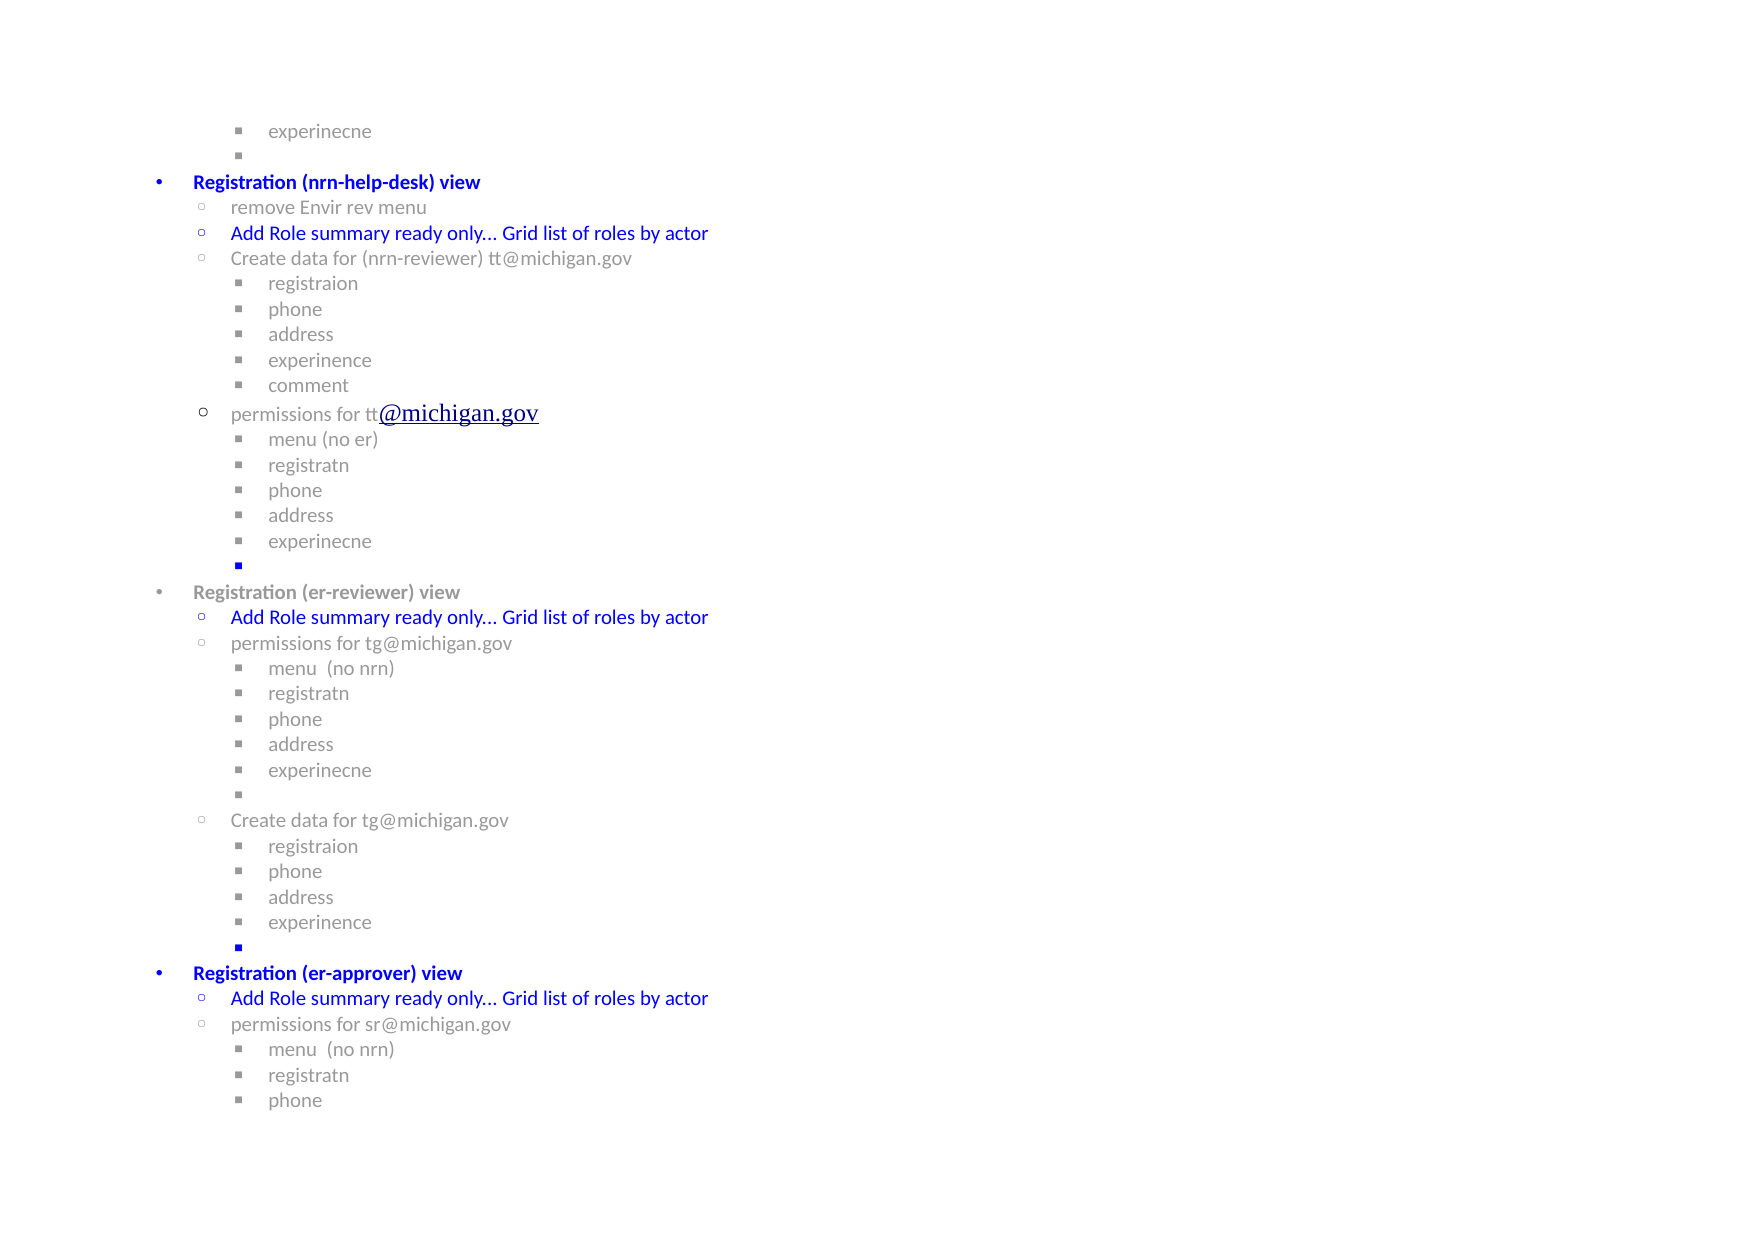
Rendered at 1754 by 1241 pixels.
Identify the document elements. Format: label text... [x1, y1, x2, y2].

list experinence [231, 909, 1636, 935]
list remove Envir rev menu [193, 194, 1636, 220]
list Add Role summary ready only... Grid list of roles by actor [193, 220, 1636, 245]
list registraion [231, 271, 1636, 296]
list Add Role summary ready only... Grid list of roles by actor [193, 986, 1636, 1011]
list address [231, 884, 1636, 909]
list phone [231, 706, 1636, 731]
list registratn [231, 681, 1636, 706]
list menu (no nrn) [231, 1036, 1636, 1062]
list Add Role summary ready only... Grid list of roles by actor [193, 604, 1636, 630]
list Create data for tg@michigan.gov [193, 808, 1636, 833]
list experinecne [231, 528, 1636, 553]
list registratn [231, 452, 1636, 477]
list permissions for tt@michigan.gov [193, 398, 1636, 426]
list address [231, 321, 1636, 347]
list comment [231, 372, 1636, 398]
list phone [231, 858, 1636, 884]
list registraion [231, 833, 1636, 858]
list permissions for tg@michigan.gov [193, 630, 1636, 655]
list Registration (er-reviewer) view [156, 579, 1636, 604]
list experinecne [231, 118, 1636, 143]
list phone [231, 296, 1636, 321]
list address [231, 503, 1636, 528]
list experinence [231, 347, 1636, 372]
list registratn [231, 1062, 1636, 1087]
list phone [231, 477, 1636, 503]
list phone [231, 1087, 1636, 1113]
list experinecne [231, 757, 1636, 782]
list permissions for sr@michigan.gov [193, 1011, 1636, 1036]
list menu (no nrn) [231, 655, 1636, 681]
list address [231, 731, 1636, 757]
list Create data for (nrn-reviewer) tt@michigan.gov [193, 245, 1636, 271]
list menu (no er) [231, 426, 1636, 452]
list Registration (nrn-help-desk) view [156, 169, 1636, 194]
list Registration (er-approver) view [156, 960, 1636, 986]
